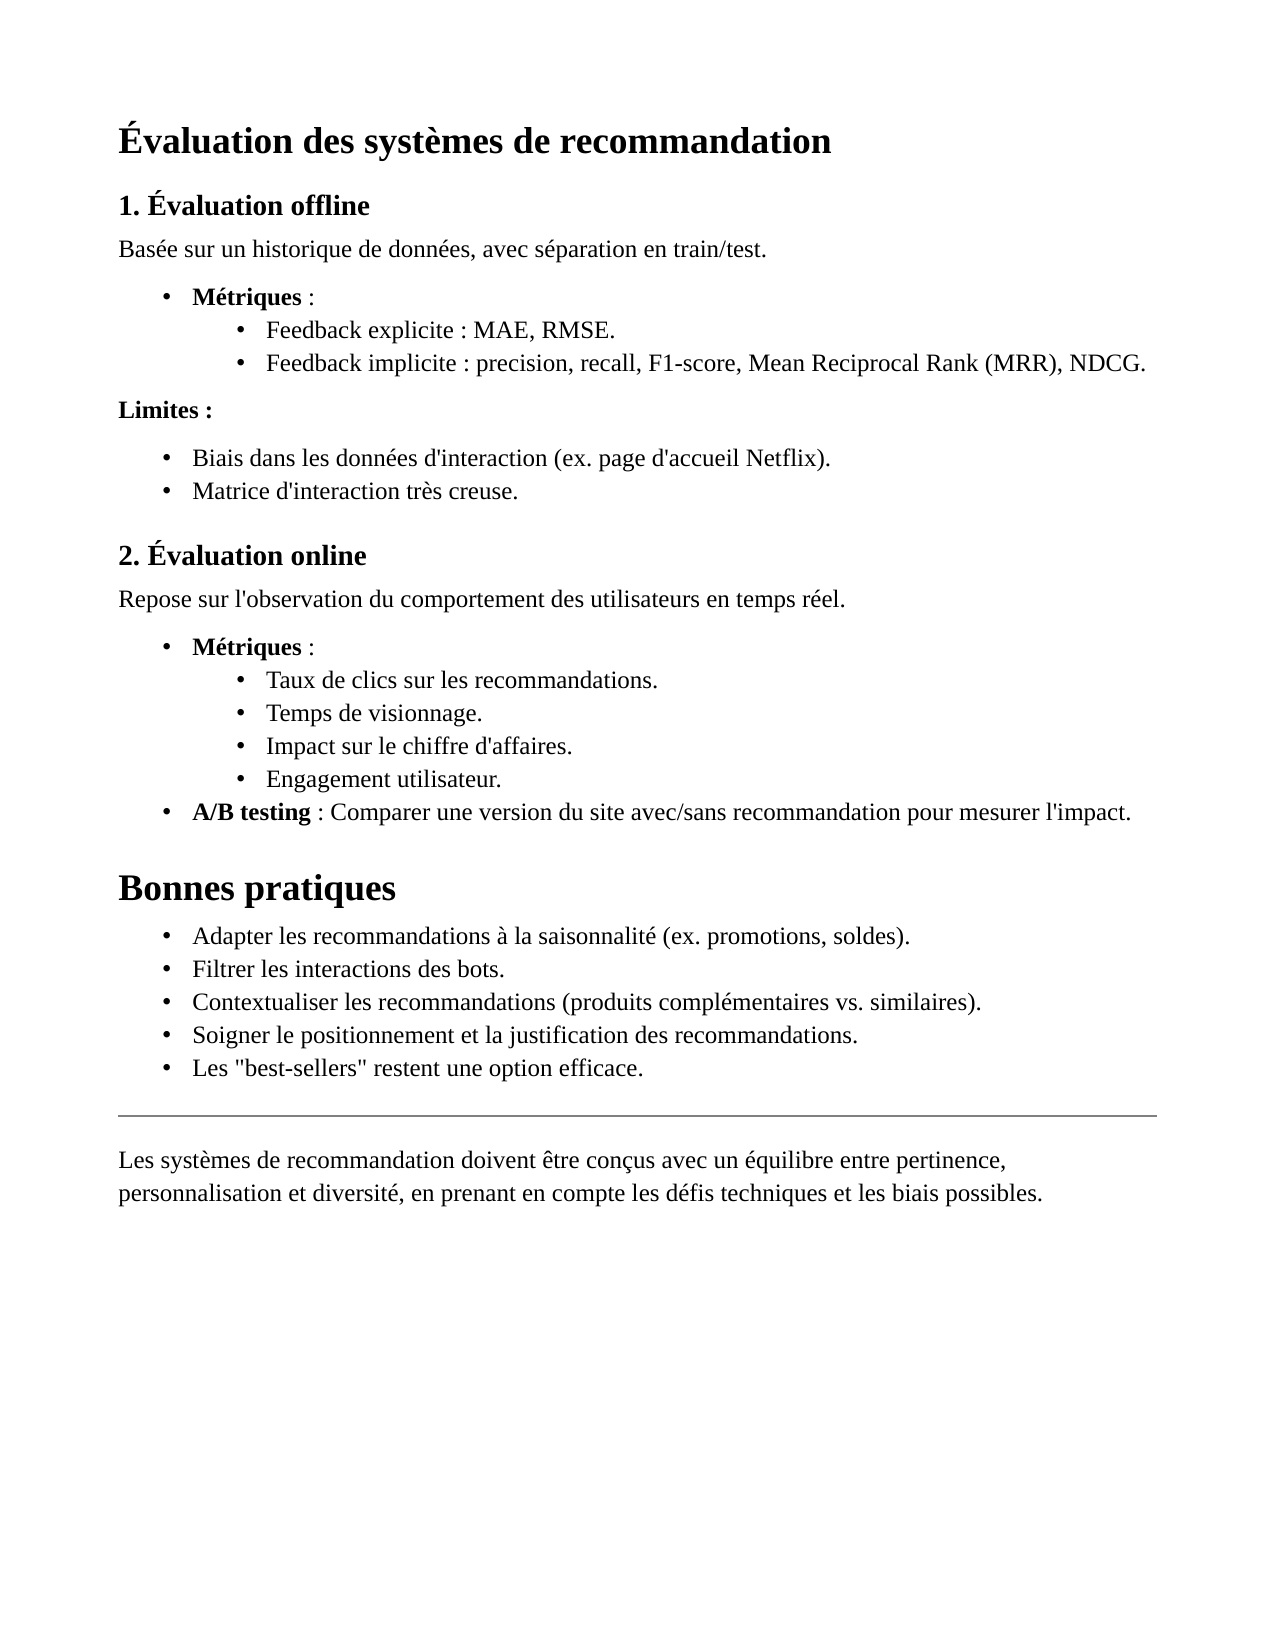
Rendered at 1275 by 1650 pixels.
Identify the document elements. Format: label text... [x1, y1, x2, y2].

list Biais dans les données d'interaction (ex. page d'accueil Netflix). [162, 443, 1157, 472]
text Basée sur un historique de données, avec séparation en train/test. [118, 234, 1157, 263]
subtitle Bonnes pratiques [118, 866, 1157, 909]
subtitle Évaluation des systèmes de recommandation [118, 118, 1157, 161]
list Métriques : [162, 282, 1157, 311]
list Adapter les recommandations à la saisonnalité (ex. promotions, soldes). [162, 921, 1157, 950]
subtitle 1. Évaluation offline [118, 188, 1157, 222]
subtitle 2. Évaluation online [118, 538, 1157, 572]
list Filtrer les interactions des bots. [162, 954, 1157, 983]
list Engagement utilisateur. [236, 764, 1157, 793]
text Les systèmes de recommandation doivent être conçus avec un équilibre entre pertinence, personnalisation et diversité, en prenant en compte les défis techniques et les biais possibles. [118, 1145, 1157, 1207]
list Feedback explicite : MAE, RMSE. [236, 315, 1157, 344]
list A/B testing : Comparer une version du site avec/sans recommandation pour mesurer l'impact. [162, 797, 1157, 826]
text Limites : [118, 396, 1157, 424]
text Repose sur l'observation du comportement des utilisateurs en temps réel. [118, 584, 1157, 613]
list Contextualiser les recommandations (produits complémentaires vs. similaires). [162, 987, 1157, 1016]
list Matrice d'interaction très creuse. [162, 476, 1157, 505]
list Impact sur le chiffre d'affaires. [236, 731, 1157, 760]
list Les "best-sellers" restent une option efficace. [162, 1053, 1157, 1082]
list Taux de clics sur les recommandations. [236, 665, 1157, 694]
list Soigner le positionnement et la justification des recommandations. [162, 1020, 1157, 1049]
list Métriques : [162, 632, 1157, 661]
list Temps de visionnage. [236, 698, 1157, 727]
list Feedback implicite : precision, recall, F1-score, Mean Reciprocal Rank (MRR), NDCG. [236, 348, 1157, 377]
